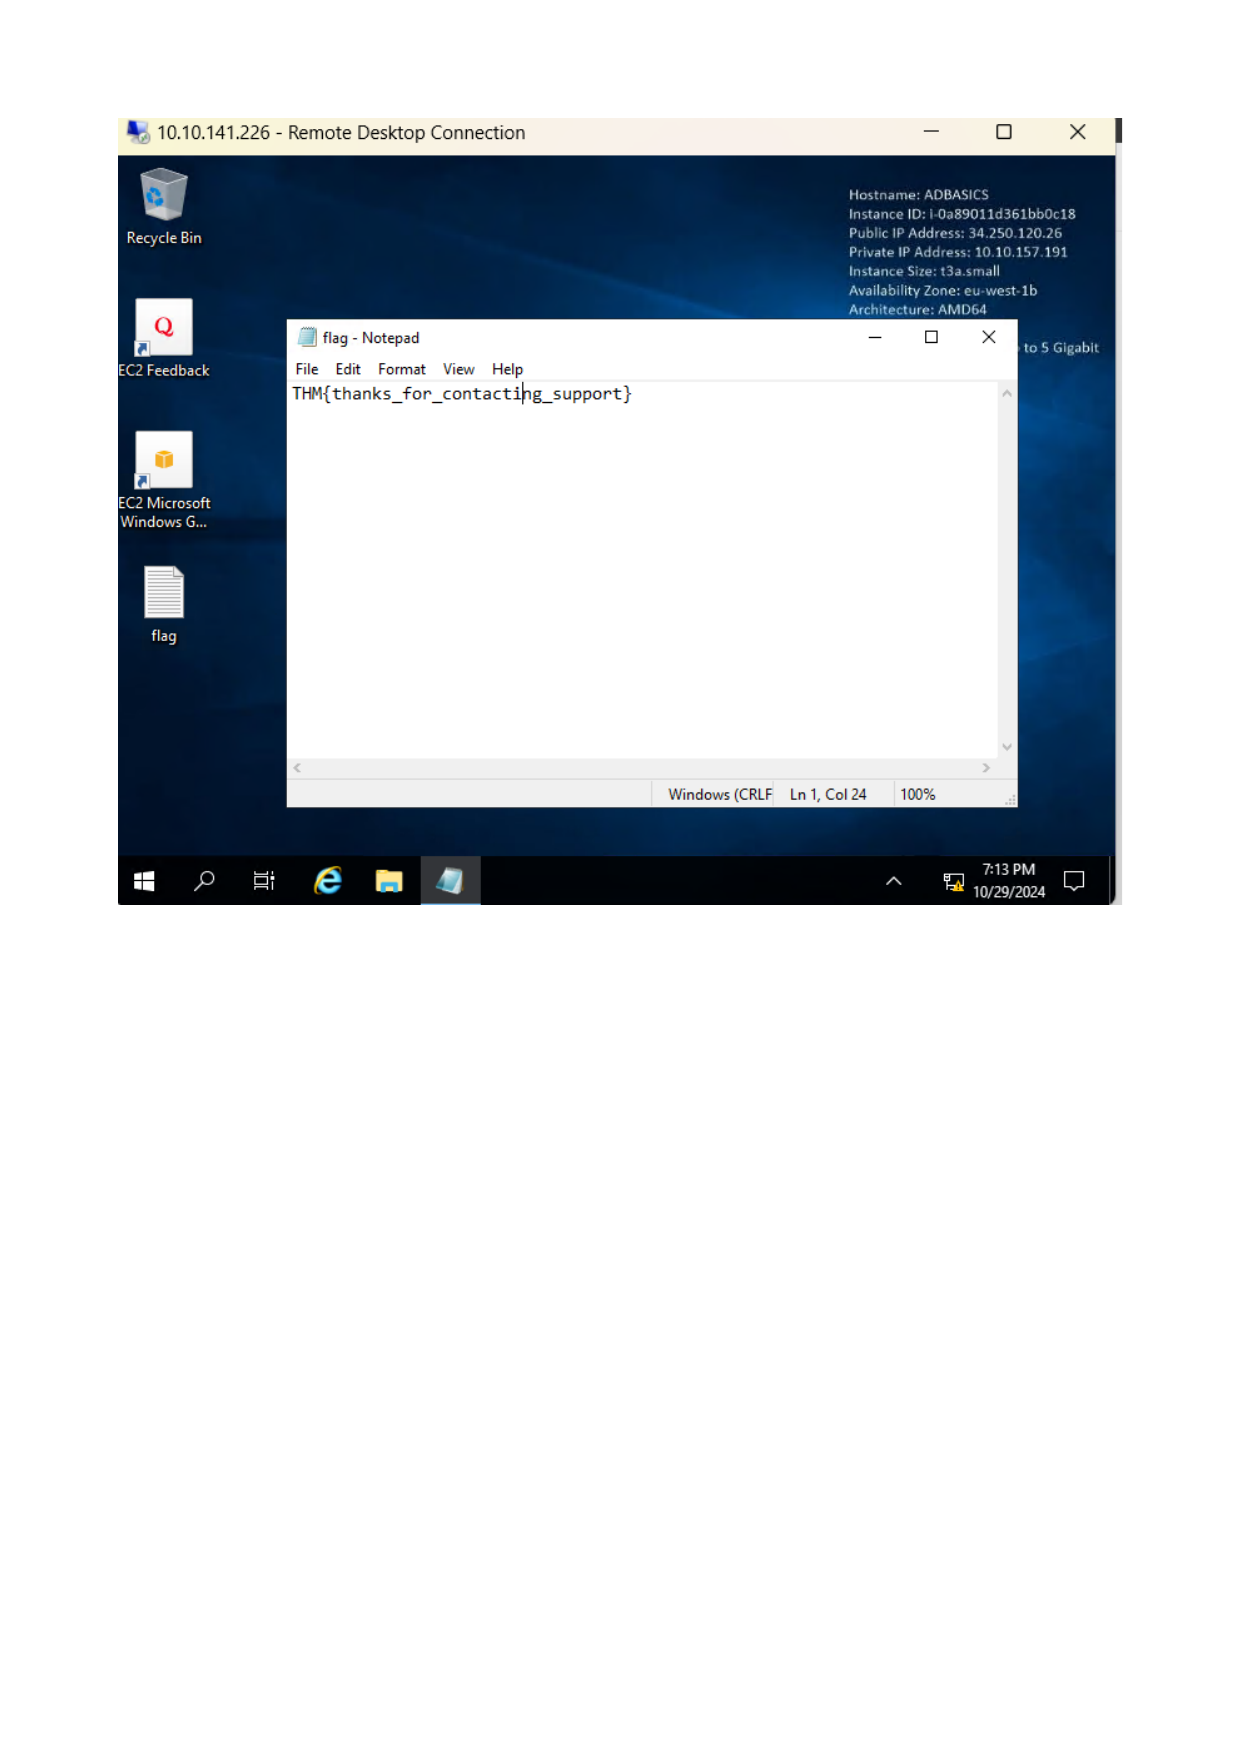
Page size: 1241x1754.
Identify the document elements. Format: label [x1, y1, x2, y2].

picture [118, 118, 1123, 905]
